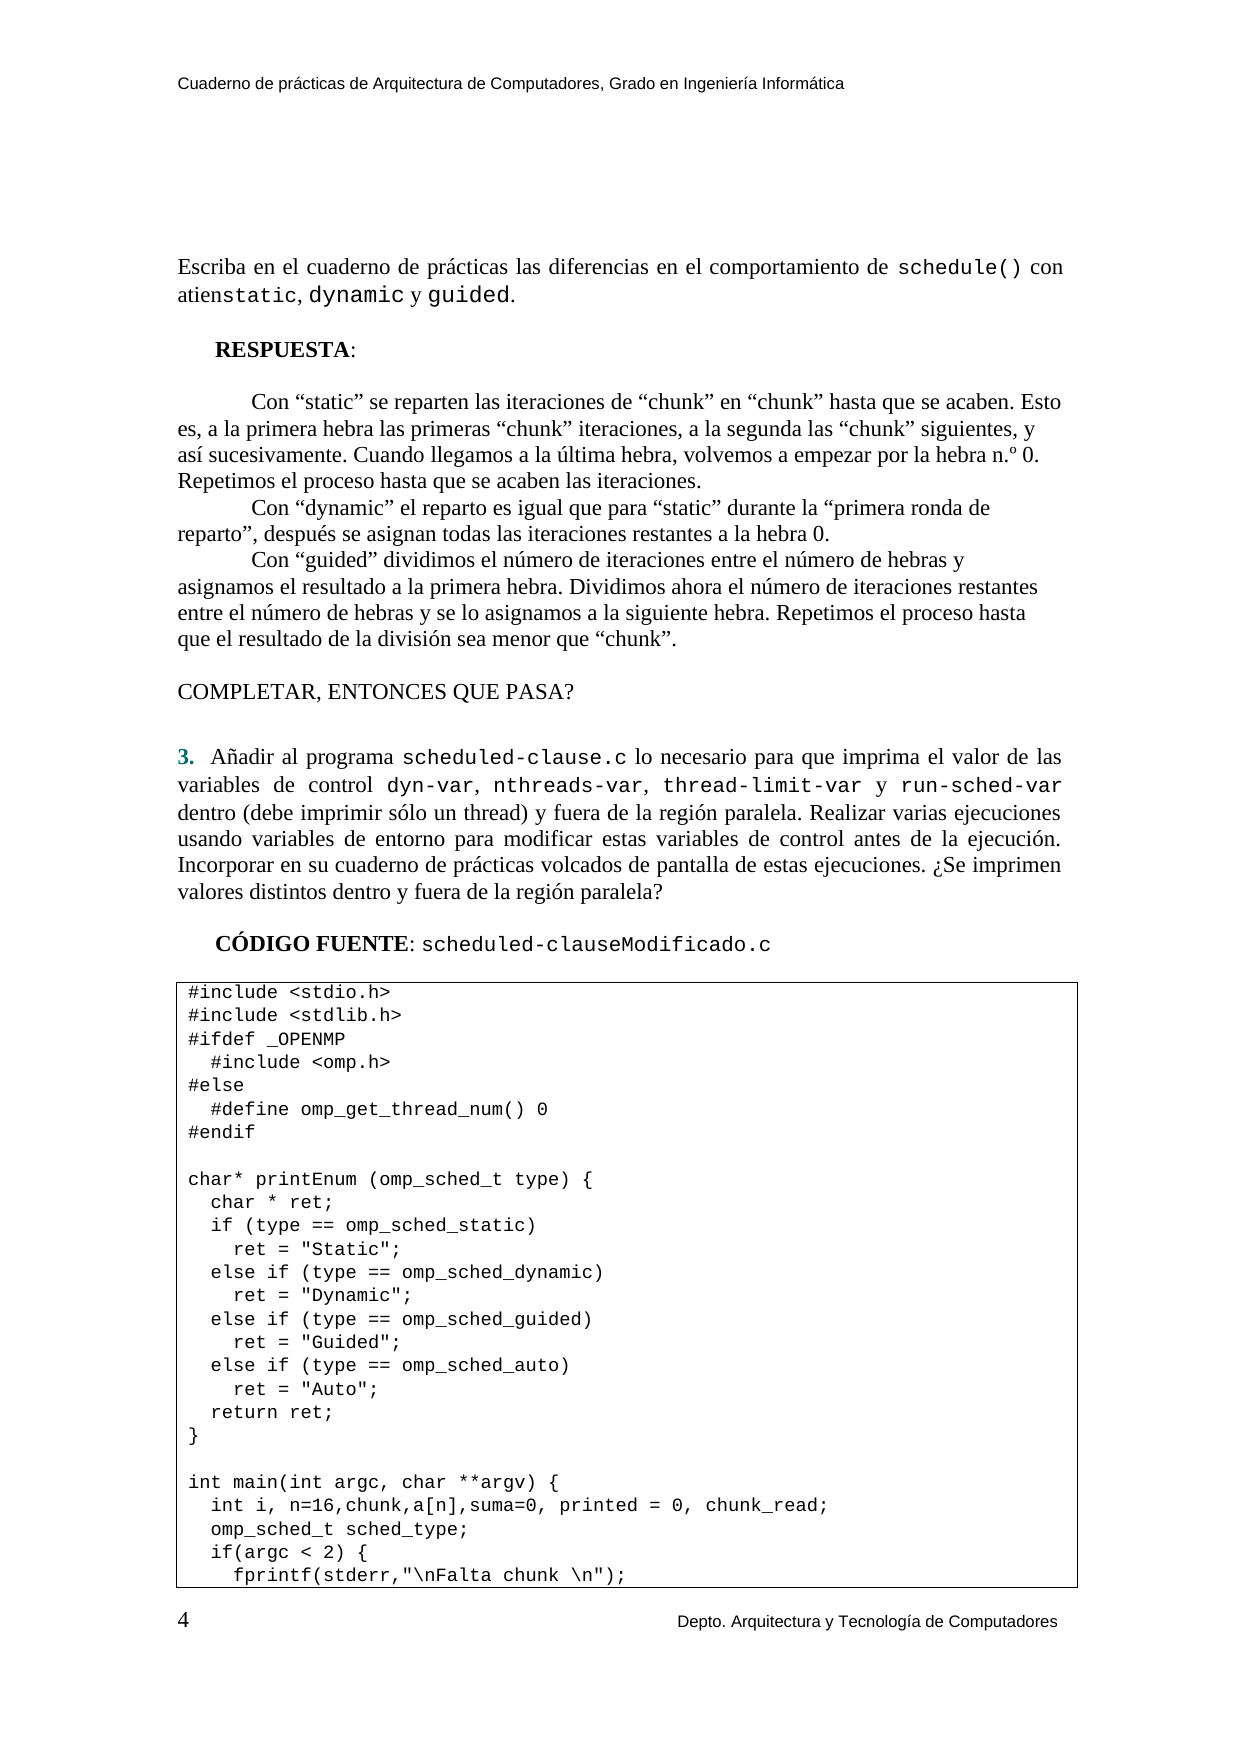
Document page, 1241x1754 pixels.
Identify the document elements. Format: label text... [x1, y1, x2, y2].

list Escriba en el cuaderno de prácticas las diferencias en el comportamiento de schedule() con atienstatic, dynamic y guided. [177, 253, 1063, 309]
text Con “dynamic” el reparto es igual que para “static” durante la “primera ronda de reparto”, después se asignan todas las iteraciones restantes a la hebra 0. [177, 494, 1063, 546]
text Con “static” se reparten las iteraciones de “chunk” en “chunk” hasta que se acaben. Esto es, a la primera hebra las primeras “chunk” iteraciones, a la segunda las “chunk” siguientes, y así sucesivamente. Cuando llegamos a la última hebra, volvemos a empezar por la hebra n.º 0. Repetimos el proceso hasta que se acaben las iteraciones. [177, 388, 1063, 494]
text RESPUESTA: [215, 336, 1063, 362]
list 3. Añadir al programa scheduled-clause.c lo necesario para que imprima el valor de las variables de control dyn-var, nthreads-var, thread-limit-var y run-sched-var dentro (debe imprimir sólo un thread) y fuera de la región paralela. Realizar varias ejecuciones usando variables de entorno para modificar estas variables de control antes de la ejecución. Incorporar en su cuaderno de prácticas volcados de pantalla de estas ejecuciones. ¿Se imprimen valores distintos dentro y fuera de la región paralela? [177, 743, 1063, 904]
text COMPLETAR, ENTONCES QUE PASA? [177, 678, 1063, 704]
table_header #include <stdio.h> #include <stdlib.h> #ifdef _OPENMP #include <omp.h> #else #define omp_get_thread_num() 0 #endif char* printEnum (omp_sched_t type) { char * ret; if (type == omp_sched_static) ret = "Static"; else if (type == omp_sched_dynamic) ret = "Dynamic"; else if (type == omp_sched_guided) ret = "Guided"; else if (type == omp_sched_auto) ret = "Auto"; return ret; } int main(int argc, char **argv) { int i, n=16,chunk,a[n],suma=0, printed = 0, chunk_read; omp_sched_t sched_type; if(argc < 2) { fprintf(stderr,"\nFalta chunk \n"); [177, 983, 1077, 1587]
text Con “guided” dividimos el número de iteraciones entre el número de hebras y asignamos el resultado a la primera hebra. Dividimos ahora el número de iteraciones restantes entre el número de hebras y se lo asignamos a la siguiente hebra. Repetimos el proceso hasta que el resultado de la división sea menor que “chunk”. [177, 546, 1063, 652]
text CÓDIGO FUENTE: scheduled-clauseModificado.c [215, 930, 1063, 958]
